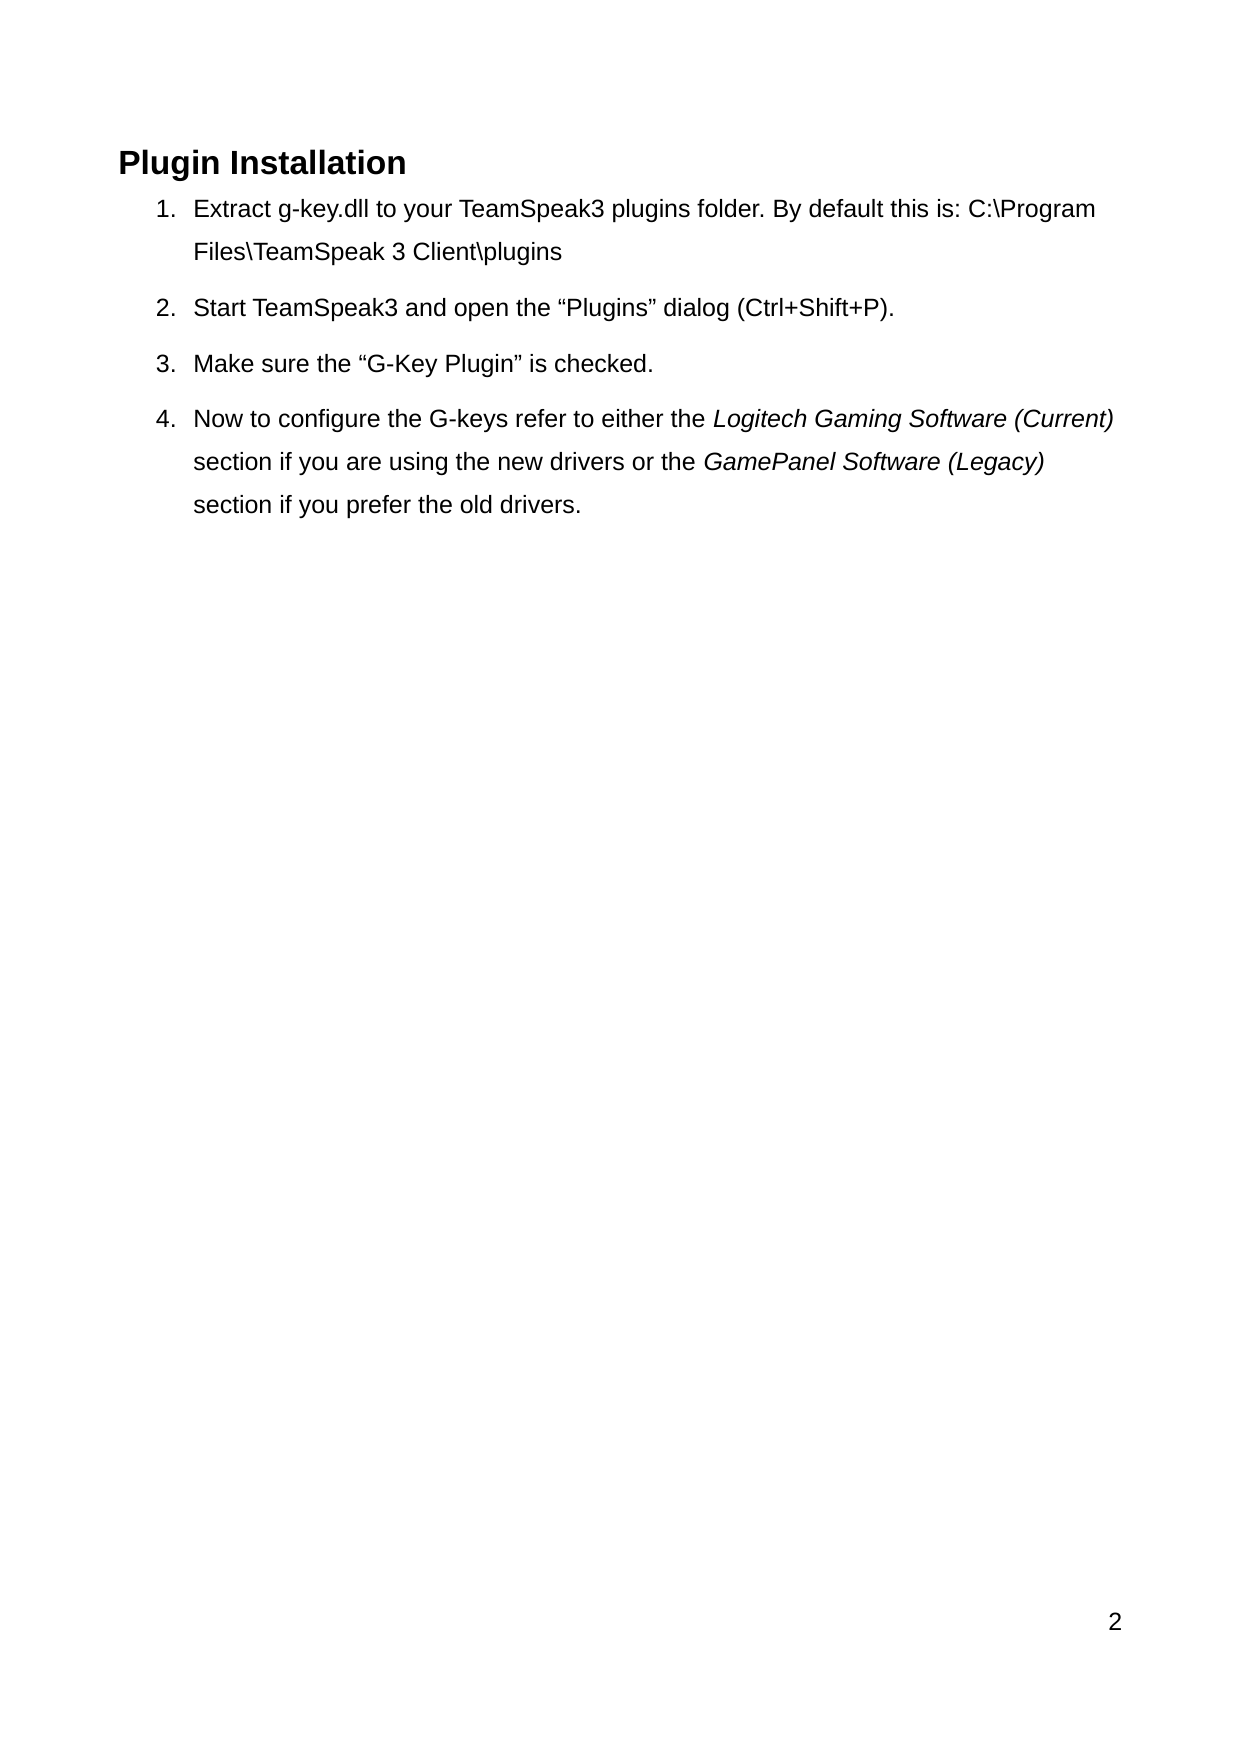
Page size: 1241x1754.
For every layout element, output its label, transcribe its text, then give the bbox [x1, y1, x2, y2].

list Start TeamSpeak3 and open the “Plugins” dialog (Ctrl+Shift+P). [156, 293, 1122, 322]
list Make sure the “G-Key Plugin” is checked. [156, 349, 1122, 377]
subtitle Plugin Installation [118, 143, 1122, 182]
list Extract g-key.dll to your TeamSpeak3 plugins folder. By default this is: C:\Program Files\TeamSpeak 3 Client\plugins [156, 194, 1122, 266]
list Now to configure the G-keys refer to either the Logitech Gaming Software (Current) section if you are using the new drivers or the GamePanel Software (Legacy) section if you prefer the old drivers. [156, 404, 1122, 519]
